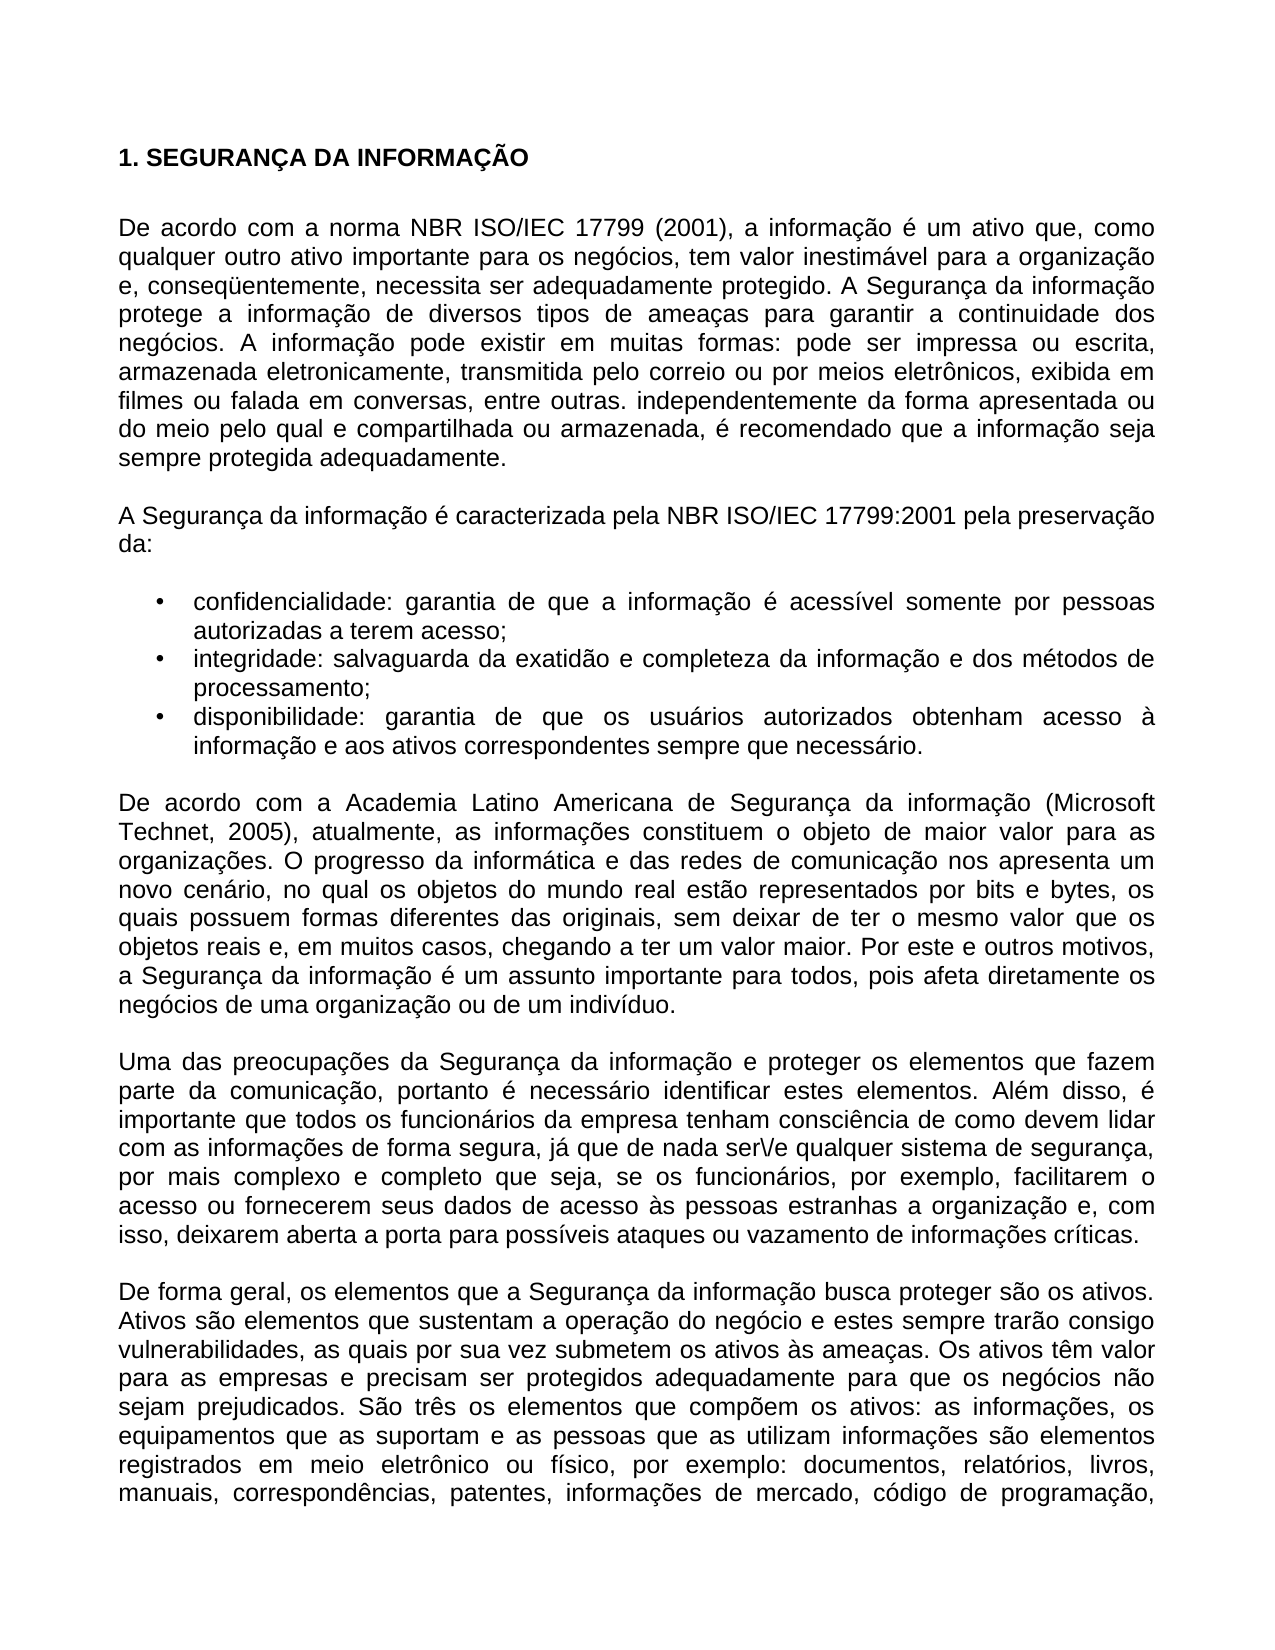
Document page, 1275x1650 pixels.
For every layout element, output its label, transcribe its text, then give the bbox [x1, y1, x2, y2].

text De acordo com a norma NBR ISO/IEC 17799 (2001), a informação é um ativo que, como qualquer outro ativo importante para os negócios, tem valor inestimável para a organização e, conseqüentemente, necessita ser adequadamente protegido. A Segurança da informação protege a informação de diversos tipos de ameaças para garantir a continuidade dos negócios. A informação pode existir em muitas formas: pode ser impressa ou escrita, armazenada eletronicamente, transmitida pelo correio ou por meios eletrônicos, exibida em filmes ou falada em conversas, entre outras. independentemente da forma apresentada ou do meio pelo qual e compartilhada ou armazenada, é recomendado que a informação seja sempre protegida adequadamente. [118, 213, 1157, 472]
list disponibilidade: garantia de que os usuários autorizados obtenham acesso à informação e aos ativos correspondentes sempre que necessário. [156, 702, 1157, 760]
subtitle 1. SEGURANÇA DA INFORMAÇÃO [118, 143, 1157, 172]
text De acordo com a Academia Latino Americana de Segurança da informação (Microsoft Technet, 2005), atualmente, as informações constituem o objeto de maior valor para as organizações. O progresso da informática e das redes de comunicação nos apresenta um novo cenário, no qual os objetos do mundo real estão representados por bits e bytes, os quais possuem formas diferentes das originais, sem deixar de ter o mesmo valor que os objetos reais e, em muitos casos, chegando a ter um valor maior. Por este e outros motivos, a Segurança da informação é um assunto importante para todos, pois afeta diretamente os negócios de uma organização ou de um indivíduo. [118, 788, 1157, 1018]
text De forma geral, os elementos que a Segurança da informação busca proteger são os ativos. Ativos são elementos que sustentam a operação do negócio e estes sempre trarão consigo vulnerabilidades, as quais por sua vez submetem os ativos às ameaças. Os ativos têm valor para as empresas e precisam ser protegidos adequadamente para que os negócios não sejam prejudicados. São três os elementos que compõem os ativos: as informações, os equipamentos que as suportam e as pessoas que as utilizam informações são elementos registrados em meio eletrônico ou físico, por exemplo: documentos, relatórios, livros, manuais, correspondências, patentes, informações de mercado, código de programação, [118, 1277, 1157, 1507]
text A Segurança da informação é caracterizada pela NBR ISO/IEC 17799:2001 pela preservação da: [118, 501, 1157, 558]
text Uma das preocupações da Segurança da informação e proteger os elementos que fazem parte da comunicação, portanto é necessário identificar estes elementos. Além disso, é importante que todos os funcionários da empresa tenham consciência de como devem lidar com as informações de forma segura, já que de nada ser\/e qualquer sistema de segurança, por mais complexo e completo que seja, se os funcionários, por exemplo, facilitarem o acesso ou fornecerem seus dados de acesso às pessoas estranhas a organização e, com isso, deixarem aberta a porta para possíveis ataques ou vazamento de informações críticas. [118, 1047, 1157, 1248]
list confidencialidade: garantia de que a informação é acessível somente por pessoas autorizadas a terem acesso; [156, 587, 1157, 644]
list integridade: salvaguarda da exatidão e completeza da informação e dos métodos de processamento; [156, 644, 1157, 702]
